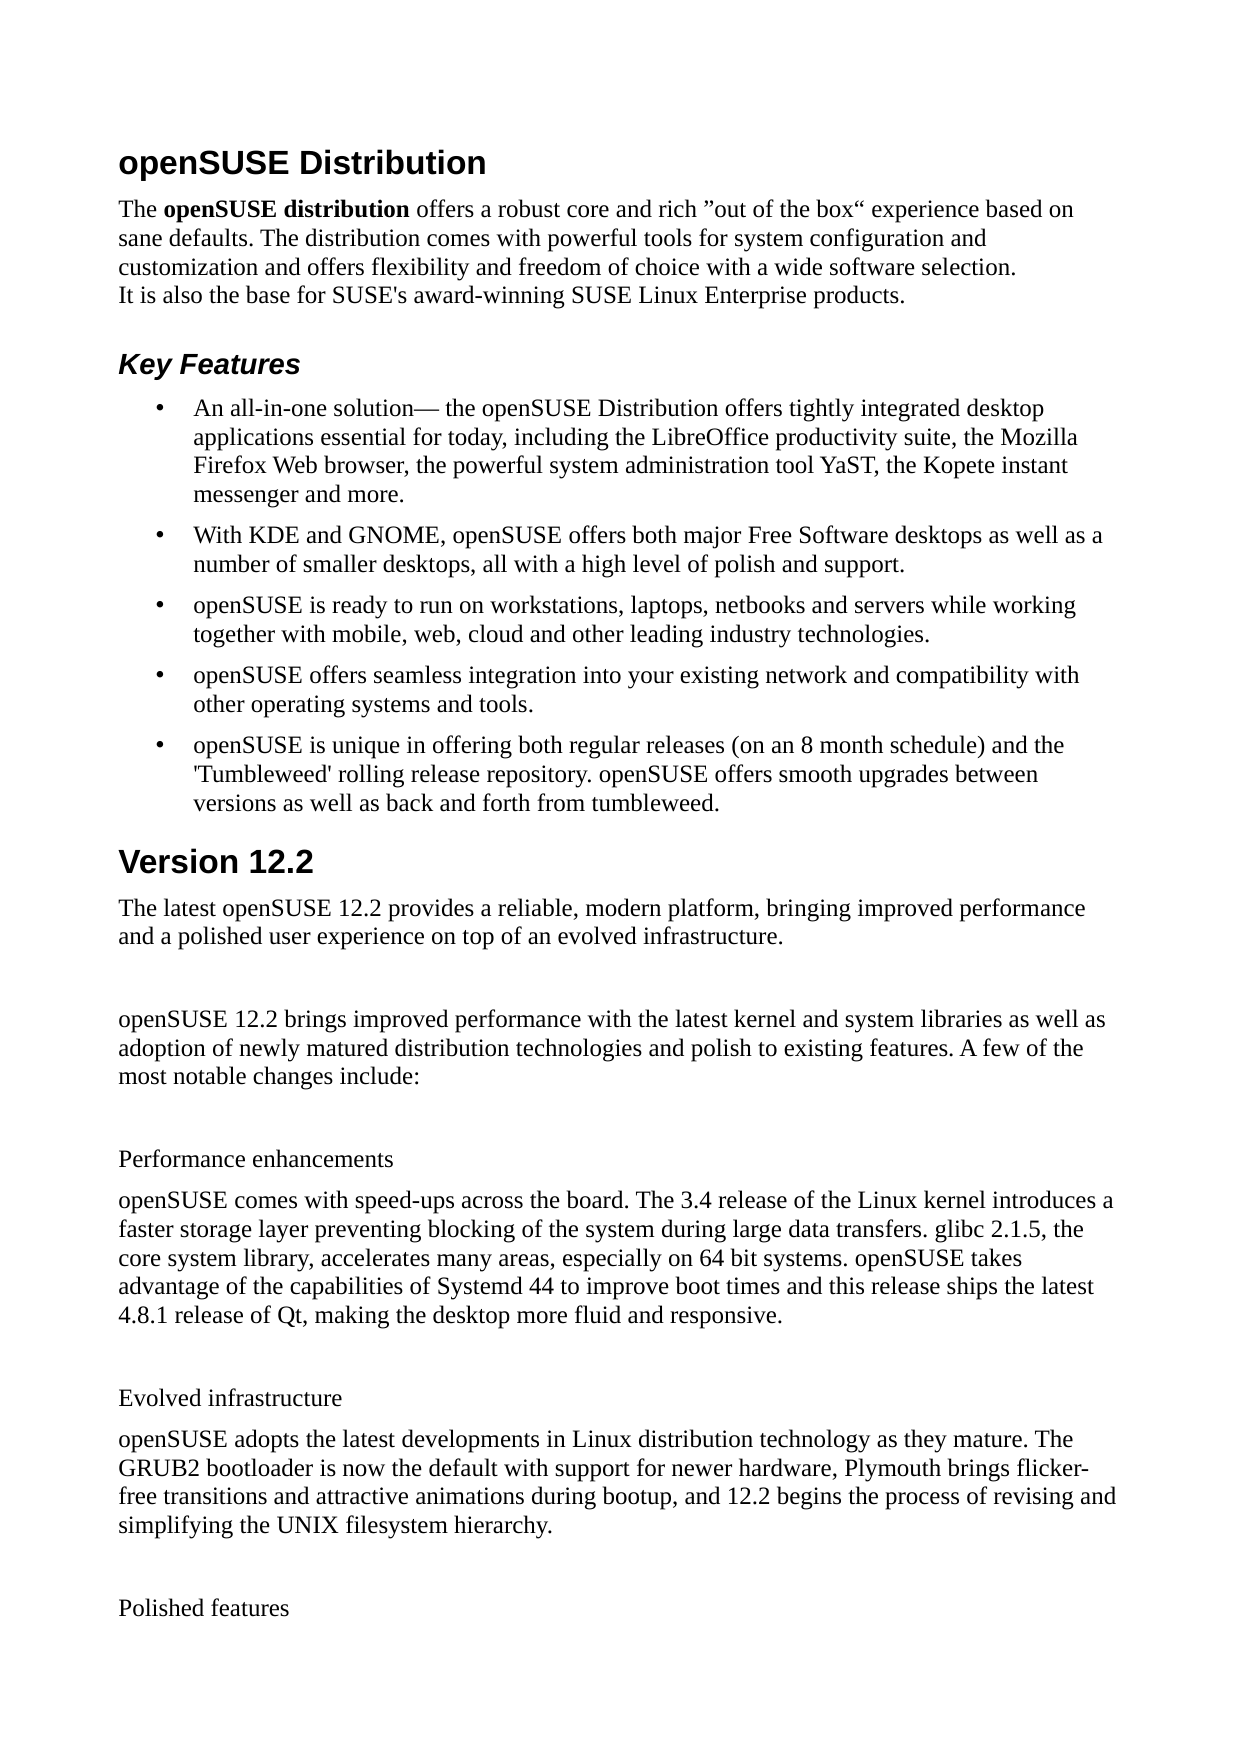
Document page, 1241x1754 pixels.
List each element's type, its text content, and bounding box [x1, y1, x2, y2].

text Performance enhancements [118, 1144, 1122, 1173]
list An all-in-one solution— the openSUSE Distribution offers tightly integrated desktop applications essential for today, including the LibreOffice productivity suite, the Mozilla Firefox Web browser, the powerful system administration tool YaST, the Kopete instant messenger and more. [156, 393, 1122, 508]
text The openSUSE distribution offers a robust core and rich ”out of the box“ experience based on sane defaults. The distribution comes with powerful tools for system configuration and customization and offers flexibility and freedom of choice with a wide software selection. [118, 194, 1122, 281]
subtitle Version 12.2 [118, 842, 1122, 880]
text openSUSE 12.2 brings improved performance with the latest kernel and system libraries as well as adoption of newly matured distribution technologies and polish to existing features. A few of the most notable changes include: [118, 1004, 1122, 1090]
subtitle Key Features [118, 347, 1122, 380]
list openSUSE offers seamless integration into your existing network and compatibility with other operating systems and tools. [156, 660, 1122, 718]
text openSUSE adopts the latest developments in Linux distribution technology as they mature. The GRUB2 bootloader is now the default with support for newer hardware, Plymouth brings flicker-free transitions and attractive animations during bootup, and 12.2 begins the process of revising and simplifying the UNIX filesystem hierarchy. [118, 1424, 1122, 1539]
text Evolved infrastructure [118, 1383, 1122, 1411]
text Polished features [118, 1593, 1122, 1621]
text The latest openSUSE 12.2 provides a reliable, modern platform, bringing improved performance and a polished user experience on top of an evolved infrastructure. [118, 893, 1122, 950]
text It is also the base for SUSE's award-winning SUSE Linux Enterprise products. [118, 281, 1122, 309]
list With KDE and GNOME, openSUSE offers both major Free Software desktops as well as a number of smaller desktops, all with a high level of polish and support. [156, 520, 1122, 578]
list openSUSE is ready to run on workstations, laptops, netbooks and servers while working together with mobile, web, cloud and other leading industry technologies. [156, 590, 1122, 648]
text openSUSE comes with speed-ups across the board. The 3.4 release of the Linux kernel introduces a faster storage layer preventing blocking of the system during large data transfers. glibc 2.1.5, the core system library, accelerates many areas, especially on 64 bit systems. openSUSE takes advantage of the capabilities of Systemd 44 to improve boot times and this release ships the latest 4.8.1 release of Qt, making the desktop more fluid and responsive. [118, 1185, 1122, 1329]
subtitle openSUSE Distribution [118, 143, 1122, 182]
list openSUSE is unique in offering both regular releases (on an 8 month schedule) and the 'Tumbleweed' rolling release repository. openSUSE offers smooth upgrades between versions as well as back and forth from tumbleweed. [156, 730, 1122, 817]
